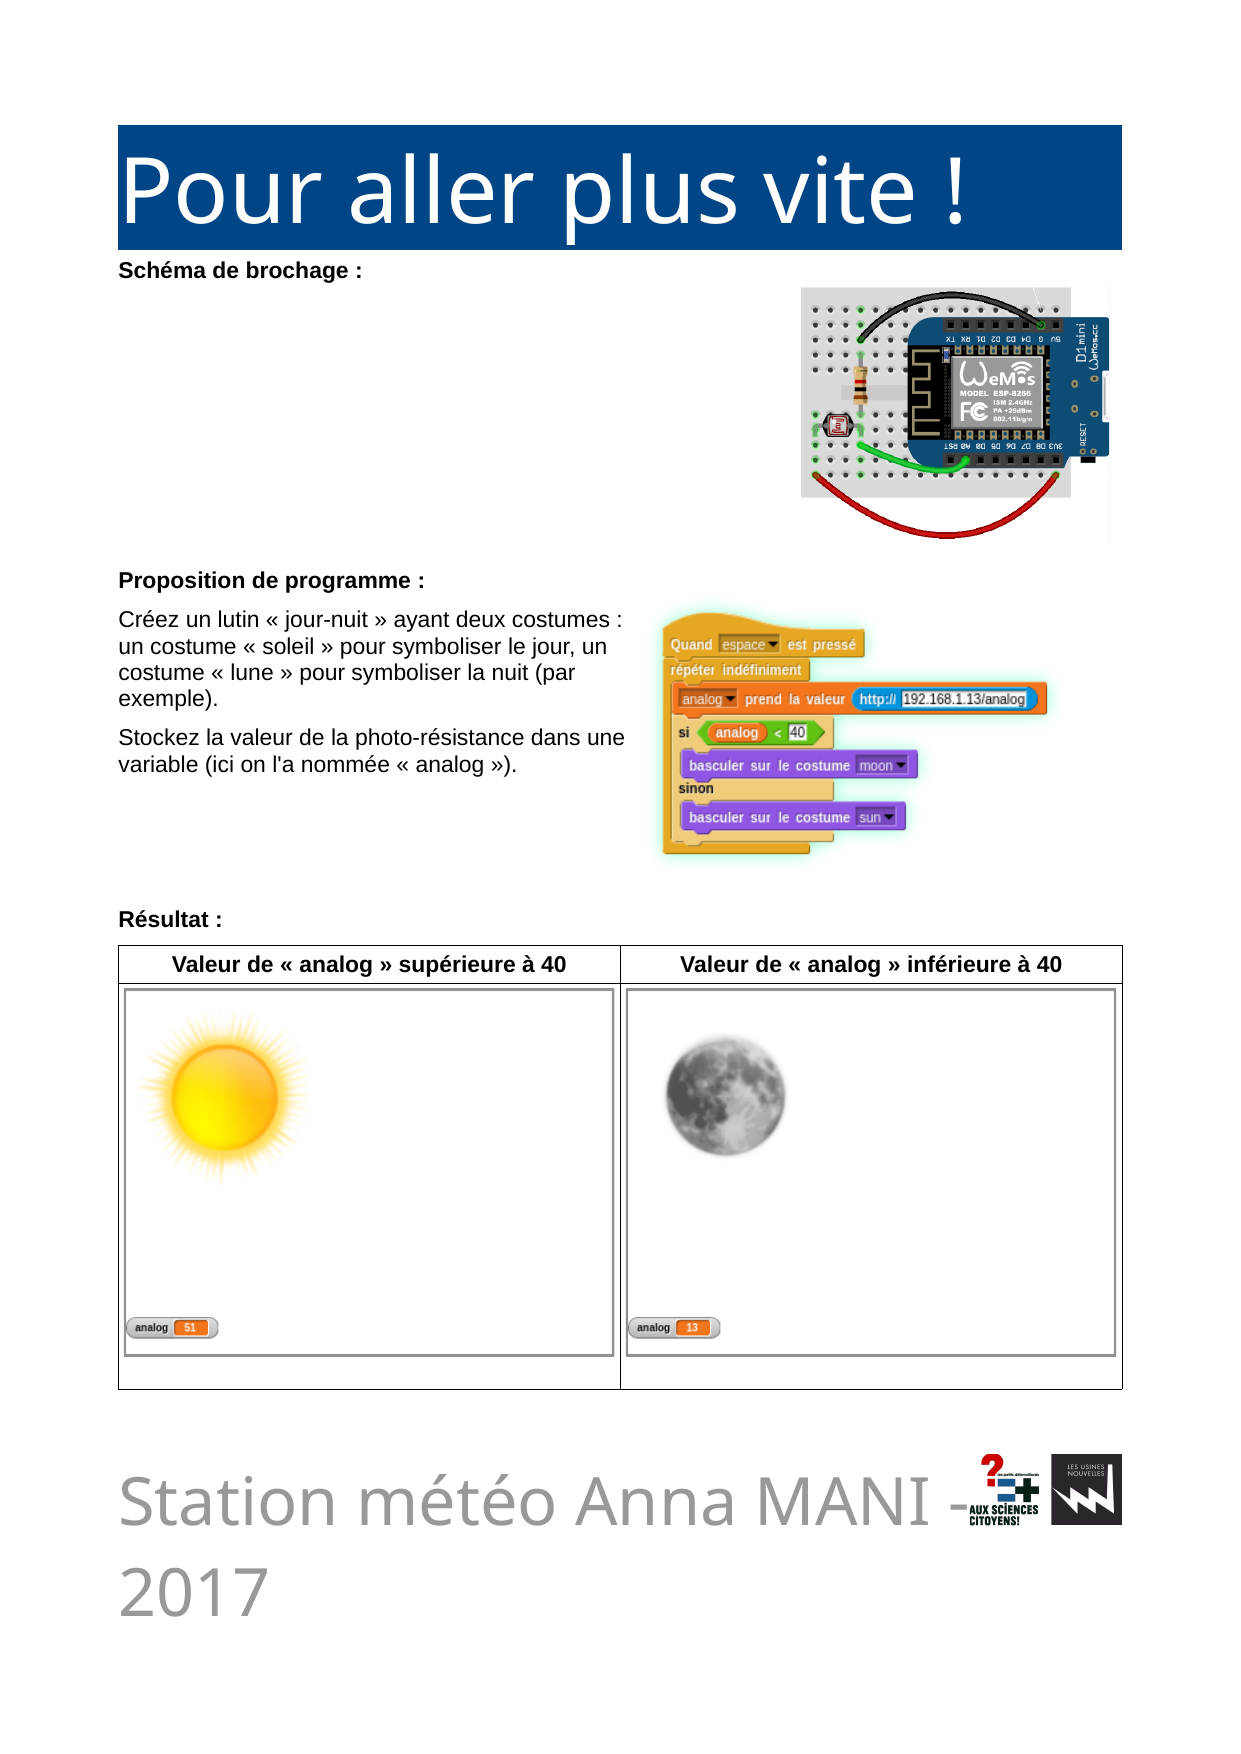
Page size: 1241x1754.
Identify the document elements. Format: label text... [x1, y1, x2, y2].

subtitle Pour aller plus vite ! [118, 125, 1122, 250]
text Créez un lutin « jour-nuit » ayant deux costumes : un costume « soleil » pour symboliser le jour, un costume « lune » pour symboliser la nuit (par exemple). [118, 606, 636, 712]
text Résultat : [118, 906, 1122, 932]
picture [1051, 1454, 1122, 1525]
table_header Valeur de « analog » inférieure à 40 [621, 946, 1122, 983]
text Proposition de programme : [118, 567, 1122, 594]
table_header Valeur de « analog » supérieure à 40 [119, 946, 620, 983]
table_cell [119, 989, 620, 1388]
text [1074, 606, 1122, 712]
picture [625, 988, 1117, 1357]
picture [969, 1454, 1039, 1526]
text [1074, 724, 1122, 777]
text Stockez la valeur de la photo-résistance dans une variable (ici on l'a nommée « analog »). [118, 724, 636, 777]
picture [801, 283, 1110, 543]
table_cell [621, 984, 1122, 988]
text Schéma de brochage : [118, 257, 1122, 283]
table_cell [621, 989, 1122, 1388]
picture [123, 988, 615, 1357]
table_cell [119, 984, 620, 988]
picture [636, 586, 1074, 885]
